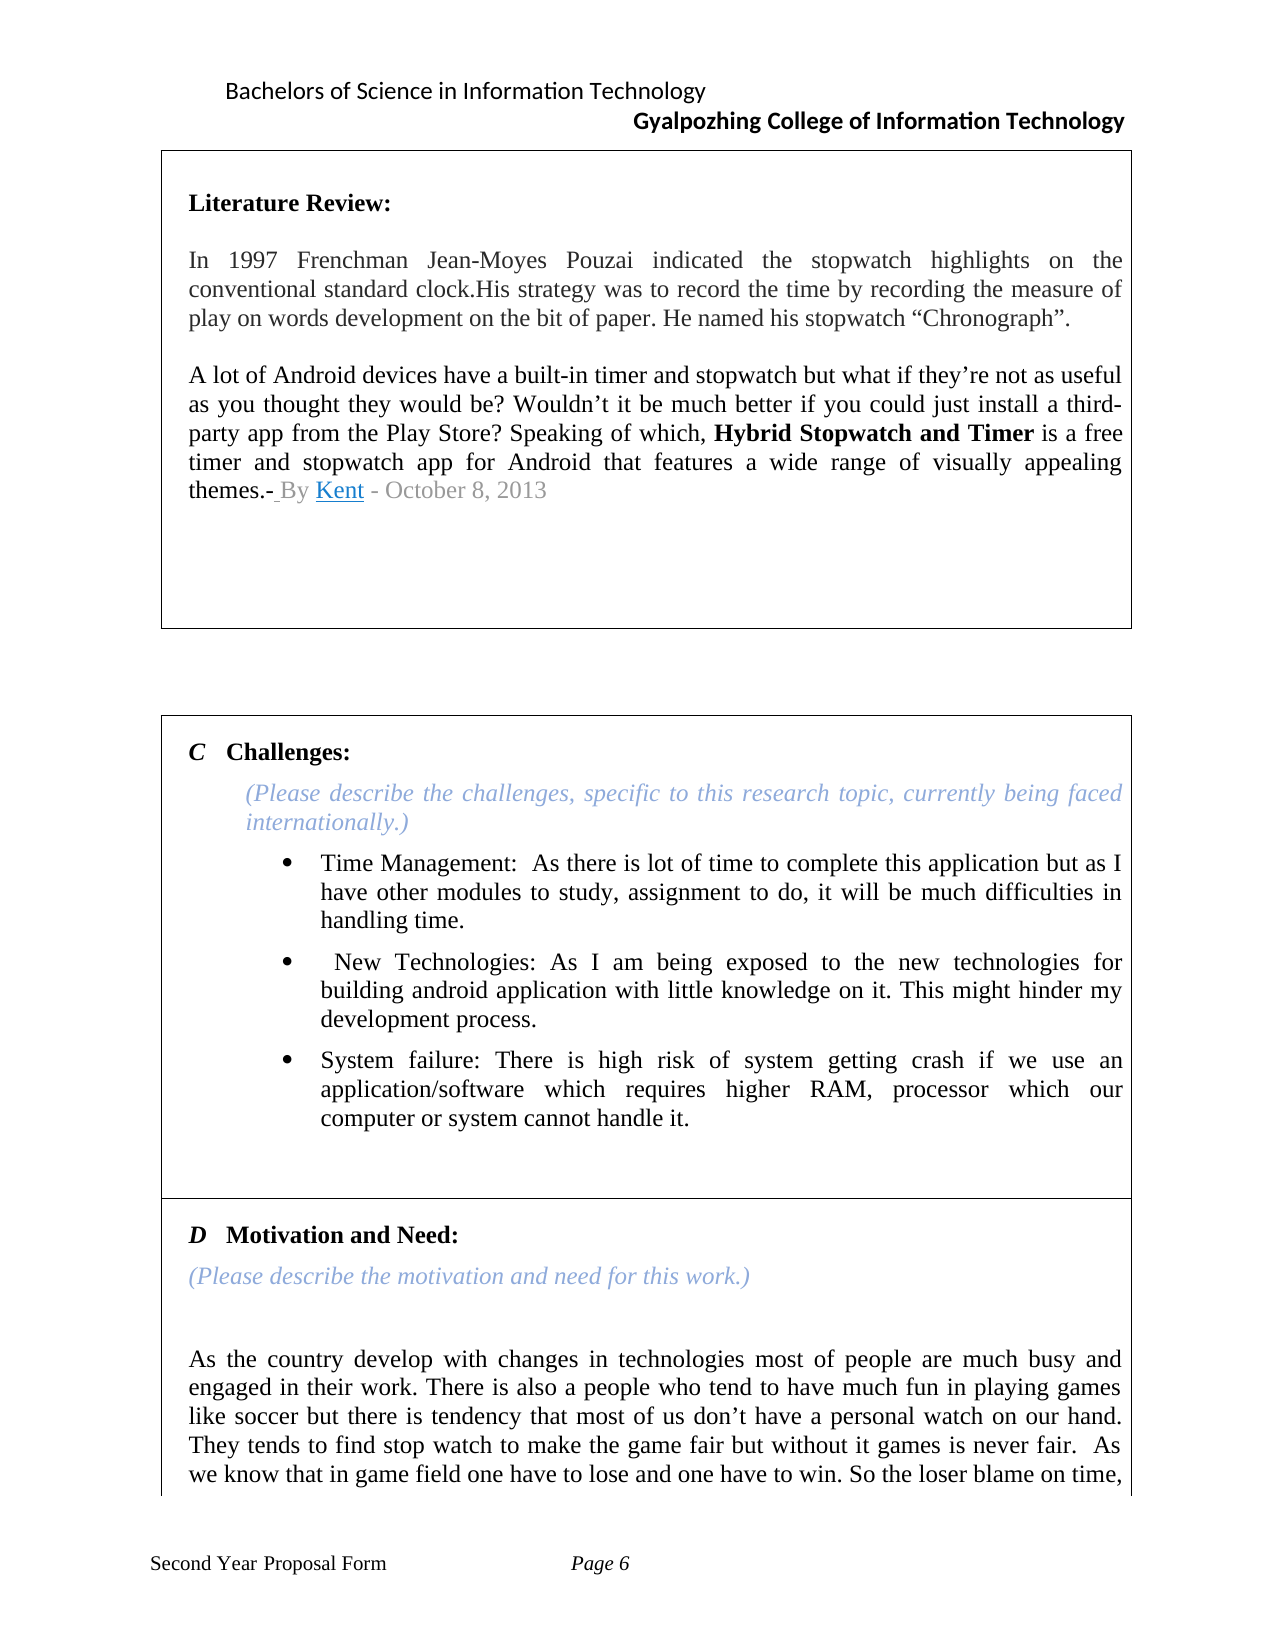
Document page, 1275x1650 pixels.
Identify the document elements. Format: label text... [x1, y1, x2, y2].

table_cell [162, 1153, 1131, 1198]
table_cell Motivation and Need: (Please describe the motivation and need for this work.) As the country develop with changes in technologies most of people are much busy and engaged in their work. There is also a people who tend to have much fun in playing games like soccer but there is tendency that most of us don’t have a personal watch on our hand. They tends to find stop watch to make the game fair but without it games is never fair. As we know that in game field one have to lose and one have to win. So the loser blame on time, [162, 1199, 1131, 1496]
table_header Literature Review: In 1997 Frenchman Jean-Moyes Pouzai indicated the stopwatch highlights on the conventional standard clock.His strategy was to record the time by recording the measure of play on words development on the bit of paper. He named his stopwatch “Chronograph”. A lot of Android devices have a built-in timer and stopwatch but what if they’re not as useful as you thought they would be? Wouldn’t it be much better if you could just install a third-party app from the Play Store? Speaking of which, Hybrid Stopwatch and Timer is a free timer and stopwatch app for Android that features a wide range of visually appealing themes.- By Kent - October 8, 2013 [162, 151, 1131, 628]
table_header Challenges: (Please describe the challenges, specific to this research topic, currently being faced internationally.) Time Management: As there is lot of time to complete this application but as I have other modules to study, assignment to do, it will be much difficulties in handling time. New Technologies: As I am being exposed to the new technologies for building android application with little knowledge on it. This might hinder my development process. System failure: There is high risk of system getting crash if we use an application/software which requires higher RAM, processor which our computer or system cannot handle it. [162, 716, 1131, 1153]
